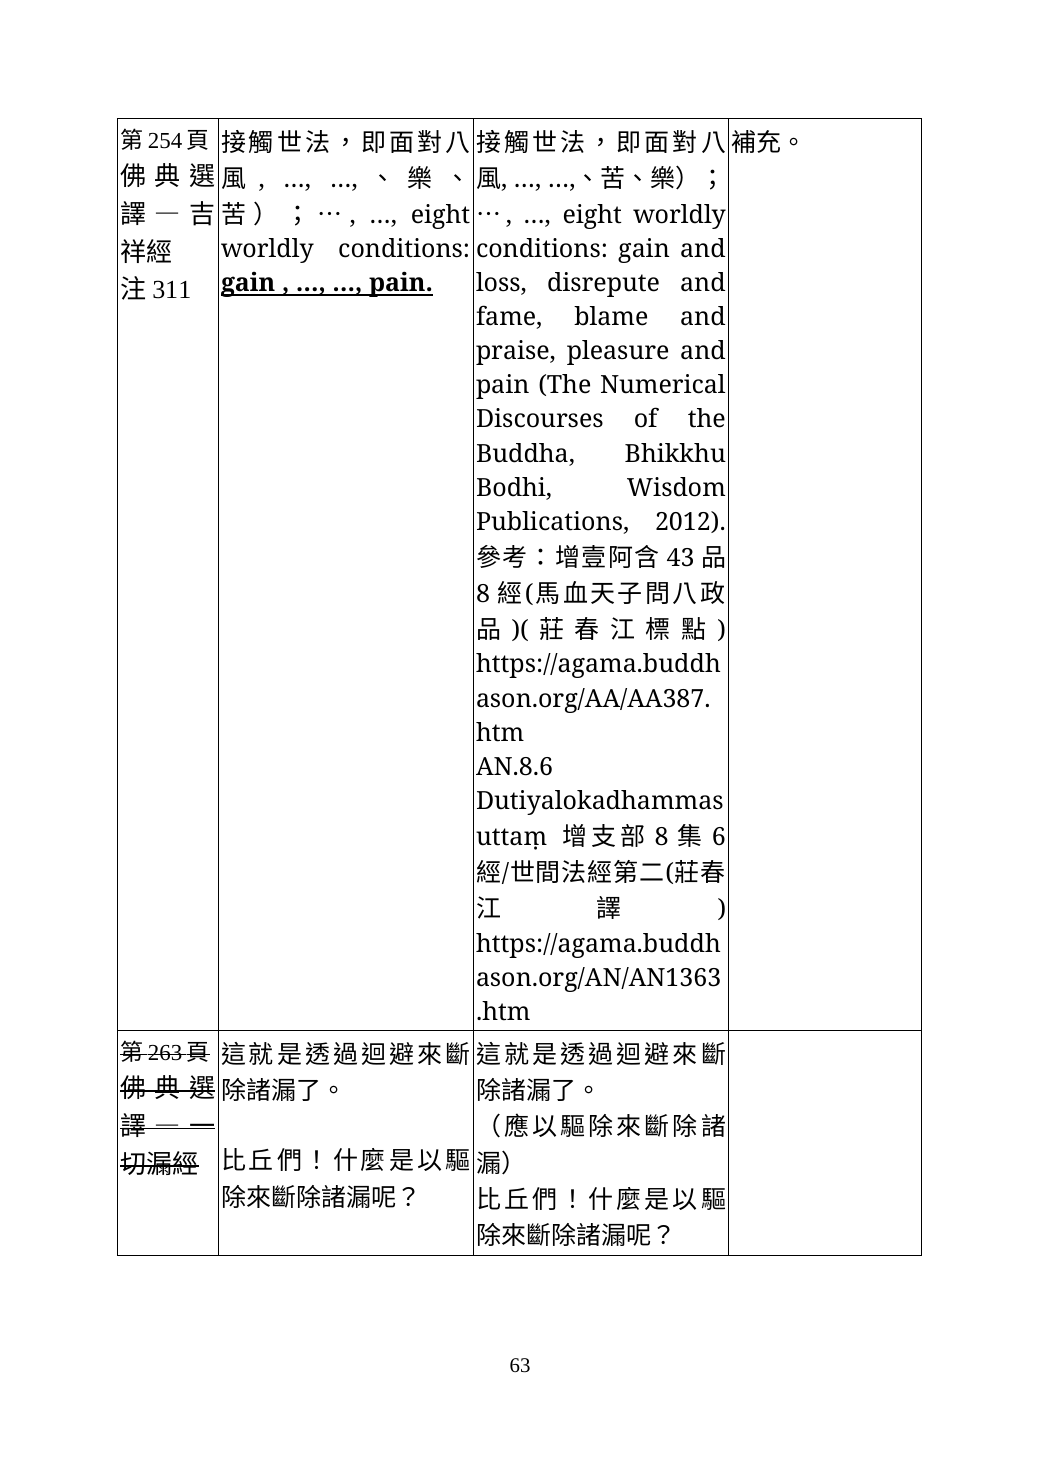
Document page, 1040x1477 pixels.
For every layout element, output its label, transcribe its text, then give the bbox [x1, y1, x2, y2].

table_cell 這就是透過迴避來斷除諸漏了。 （應以驅除來斷除諸漏） 比丘們！什麼是以驅除來斷除諸漏呢？ [474, 1031, 728, 1255]
table_cell 補充。 [729, 119, 921, 1030]
table_cell 接觸世法，即面對八風, …, …,、樂、苦）；…, …, eight worldly conditions: gain , …, …, pain. [219, 119, 473, 1030]
table_cell [729, 1031, 921, 1255]
table_cell 這就是透過迴避來斷除諸漏了。 比丘們！什麼是以驅除來斷除諸漏呢？ [219, 1031, 473, 1255]
table_cell 接觸世法，即面對八風, …, …,、苦、樂）；…, …, eight worldly conditions: gain and loss, disrepute and fame, blame and praise, pleasure and pain (The Numerical Discourses of the Buddha, Bhikkhu Bodhi, Wisdom Publications, 2012). 參考：增壹阿含43品8經(馬血天子問八政品)(莊春江標點) https://agama.buddhason.org/AA/AA387.htm AN.8.6 Dutiyalokadhammasuttaṃ 增支部8集6經/世間法經第二(莊春江譯) https://agama.buddhason.org/AN/AN1363.htm [474, 119, 728, 1030]
table_cell 第254頁 佛典選譯—吉祥經 注 311 [118, 119, 218, 1030]
table_cell 第263頁 佛典選譯—一切漏經 [118, 1031, 218, 1255]
